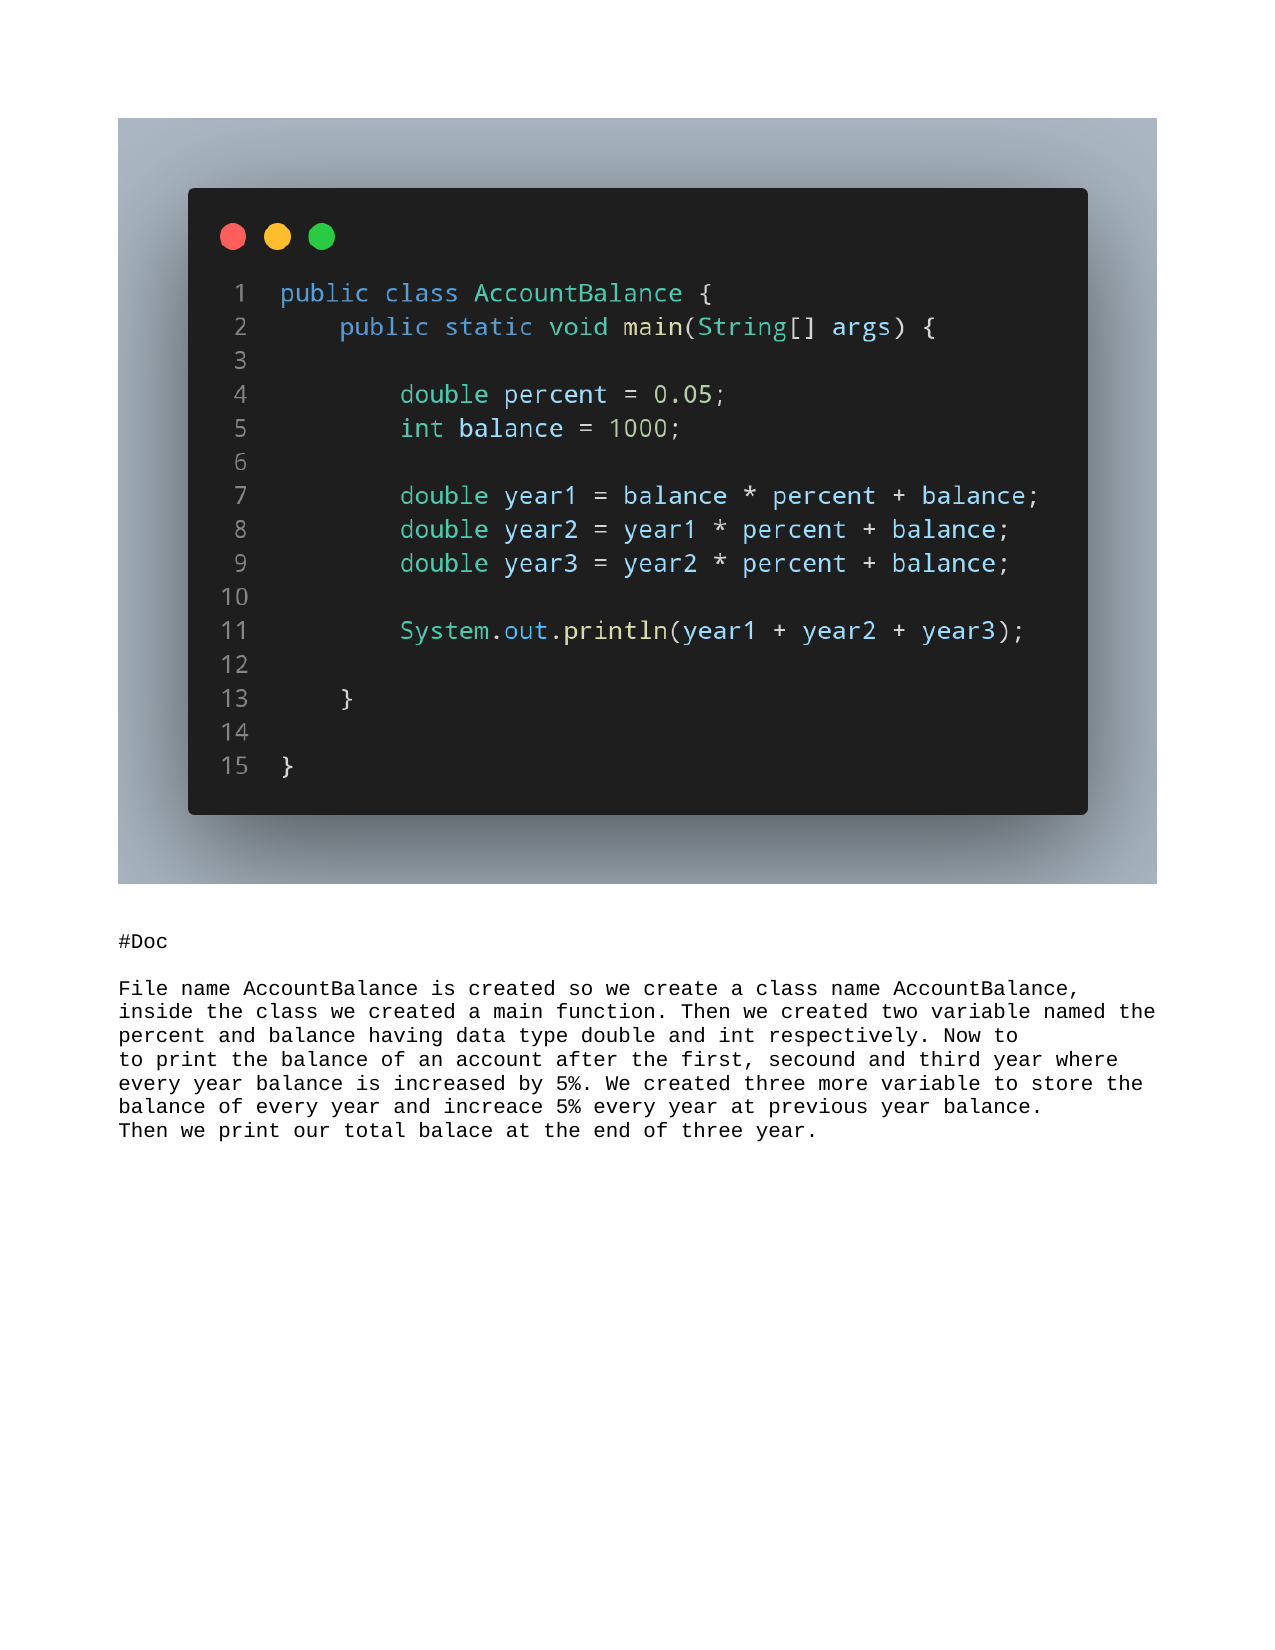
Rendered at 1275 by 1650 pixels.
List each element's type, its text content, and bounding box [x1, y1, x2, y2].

text Then we print our total balace at the end of three year. [118, 1120, 1157, 1143]
text File name AccountBalance is created so we create a class name AccountBalance, inside the class we created a main function. Then we created two variable named the percent and balance having data type double and int respectively. Now to [118, 978, 1157, 1049]
text to print the balance of an account after the first, secound and third year where every year balance is increased by 5%. We created three more variable to store the balance of every year and increace 5% every year at previous year balance. [118, 1049, 1157, 1120]
picture [118, 118, 1157, 884]
text #Doc [118, 931, 1157, 954]
